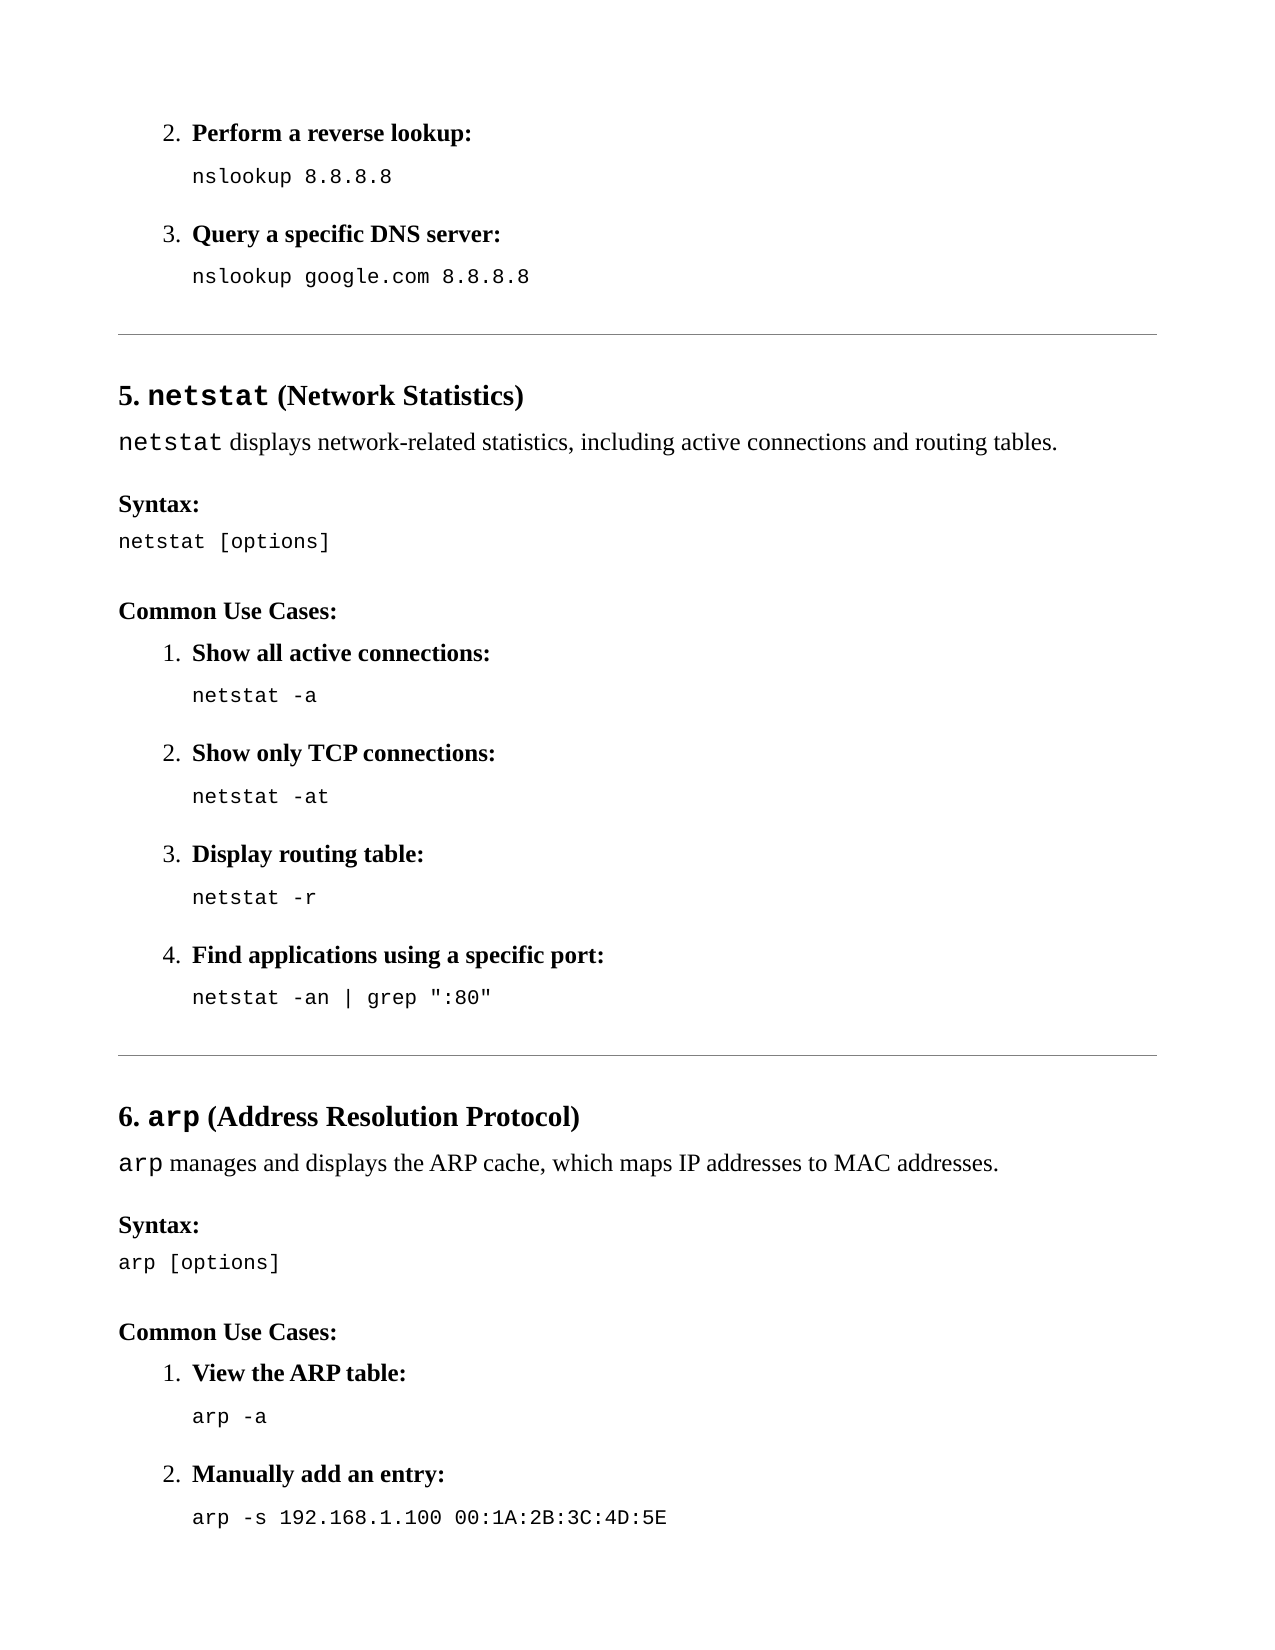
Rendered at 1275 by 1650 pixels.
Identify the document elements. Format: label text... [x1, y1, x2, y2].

list View the ARP table: [162, 1358, 1157, 1387]
list nslookup google.com 8.8.8.8 [162, 266, 1157, 290]
list Show all active connections: [162, 638, 1157, 666]
subtitle Syntax: [118, 489, 1157, 518]
subtitle 5. netstat (Network Statistics) [118, 378, 1157, 414]
list arp -a [162, 1406, 1157, 1430]
subtitle 6. arp (Address Resolution Protocol) [118, 1099, 1157, 1135]
list netstat -a [162, 685, 1157, 709]
list arp -s 192.168.1.100 00:1A:2B:3C:4D:5E [162, 1507, 1157, 1531]
text arp [options] [118, 1252, 1157, 1275]
text arp manages and displays the ARP cache, which maps IP addresses to MAC addresses. [118, 1148, 1157, 1179]
list netstat -at [162, 786, 1157, 809]
list netstat -r [162, 887, 1157, 910]
list Manually add an entry: [162, 1459, 1157, 1488]
list netstat -an | grep ":80" [162, 987, 1157, 1011]
list Find applications using a specific port: [162, 940, 1157, 968]
subtitle Common Use Cases: [118, 1317, 1157, 1346]
list Query a specific DNS server: [162, 219, 1157, 248]
text netstat [options] [118, 531, 1157, 554]
list Display routing table: [162, 839, 1157, 868]
list Perform a reverse lookup: [162, 118, 1157, 147]
list nslookup 8.8.8.8 [162, 166, 1157, 189]
subtitle Common Use Cases: [118, 596, 1157, 625]
subtitle Syntax: [118, 1210, 1157, 1239]
text netstat displays network-related statistics, including active connections and routing tables. [118, 427, 1157, 458]
list Show only TCP connections: [162, 738, 1157, 767]
